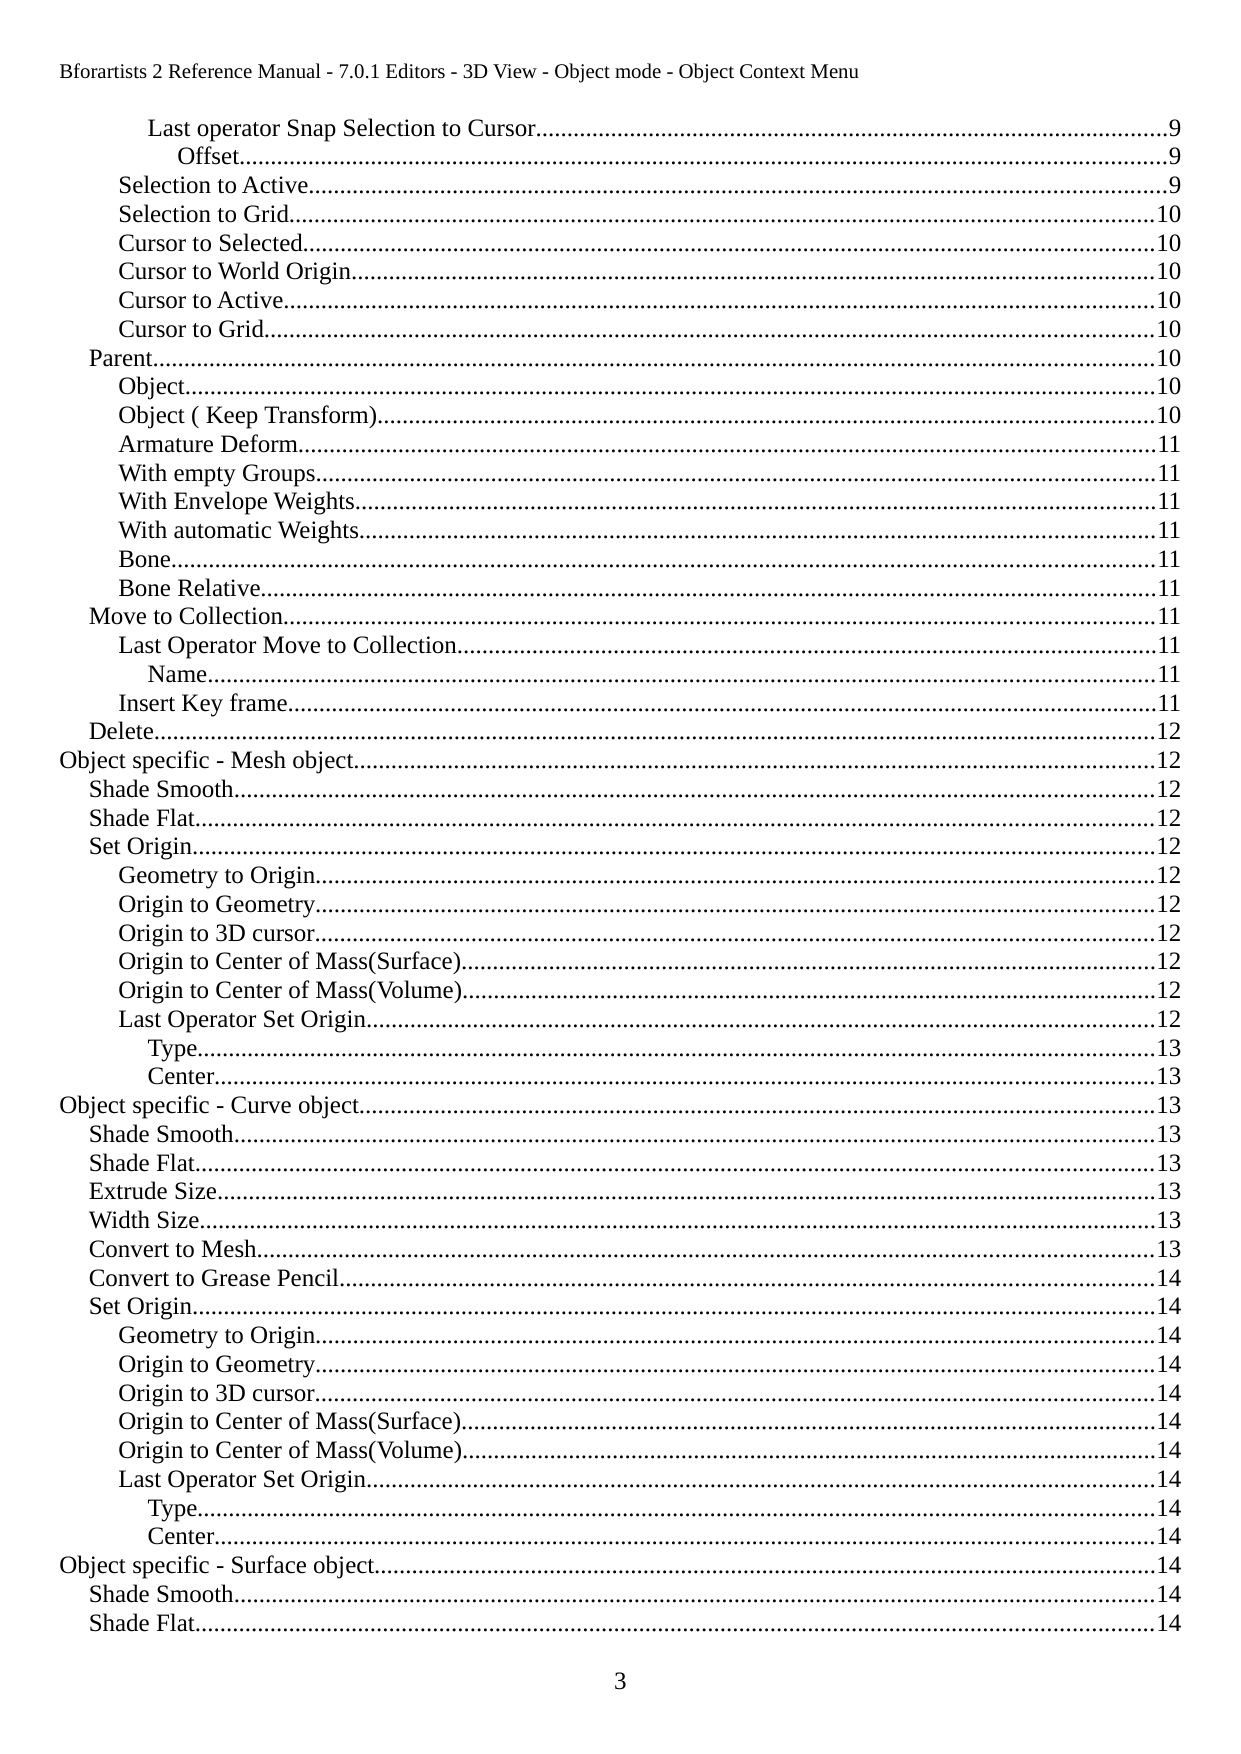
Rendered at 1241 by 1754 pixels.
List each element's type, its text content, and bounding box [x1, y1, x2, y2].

text Offset 9 [177, 141, 1181, 170]
text Center 14 [147, 1521, 1181, 1550]
text Geometry to Origin 14 [118, 1320, 1181, 1349]
text With automatic Weights 11 [118, 515, 1181, 544]
text Origin to Center of Mass(Volume) 12 [118, 975, 1181, 1004]
text Shade Flat 13 [88, 1148, 1181, 1176]
text Set Origin 12 [88, 831, 1181, 860]
text Shade Smooth 13 [88, 1119, 1181, 1148]
text Shade Smooth 14 [88, 1579, 1181, 1608]
text Type 14 [147, 1493, 1181, 1521]
text Bone Relative 11 [118, 573, 1181, 601]
text Armature Deform 11 [118, 429, 1181, 458]
text Selection to Active 9 [118, 170, 1181, 199]
text Object specific - Curve object 13 [59, 1090, 1181, 1119]
text Convert to Mesh 13 [88, 1234, 1181, 1263]
text Move to Collection 11 [88, 601, 1181, 630]
text Last Operator Move to Collection 11 [118, 630, 1181, 659]
text Cursor to World Origin 10 [118, 256, 1181, 285]
text Width Size 13 [88, 1205, 1181, 1234]
text Insert Key frame 11 [118, 688, 1181, 716]
text Object specific - Mesh object 12 [59, 745, 1181, 774]
text Convert to Grease Pencil 14 [88, 1263, 1181, 1291]
text Cursor to Selected 10 [118, 228, 1181, 256]
text With empty Groups 11 [118, 458, 1181, 486]
text Selection to Grid 10 [118, 199, 1181, 228]
text Cursor to Active 10 [118, 285, 1181, 314]
text Origin to Geometry 12 [118, 889, 1181, 918]
text Origin to Center of Mass(Volume) 14 [118, 1435, 1181, 1464]
text Center 13 [147, 1061, 1181, 1090]
text Shade Smooth 12 [88, 774, 1181, 803]
text Shade Flat 14 [88, 1608, 1181, 1636]
text Object specific - Surface object 14 [59, 1550, 1181, 1579]
text With Envelope Weights 11 [118, 486, 1181, 515]
text Last Operator Set Origin 12 [118, 1004, 1181, 1033]
text Parent 10 [88, 343, 1181, 371]
text Type 13 [147, 1033, 1181, 1061]
text Origin to Center of Mass(Surface) 14 [118, 1406, 1181, 1435]
text Last operator Snap Selection to Cursor 9 [147, 113, 1181, 141]
text Last Operator Set Origin 14 [118, 1464, 1181, 1493]
text Shade Flat 12 [88, 803, 1181, 831]
text Name 11 [147, 659, 1181, 688]
text Cursor to Grid 10 [118, 314, 1181, 343]
text Set Origin 14 [88, 1291, 1181, 1320]
text Object 10 [118, 371, 1181, 400]
text Extrude Size 13 [88, 1176, 1181, 1205]
text Geometry to Origin 12 [118, 860, 1181, 889]
text Bone 11 [118, 544, 1181, 573]
text Origin to 3D cursor 14 [118, 1378, 1181, 1406]
text Origin to Center of Mass(Surface) 12 [118, 946, 1181, 975]
text Origin to Geometry 14 [118, 1349, 1181, 1378]
text Object ( Keep Transform) 10 [118, 400, 1181, 429]
text Origin to 3D cursor 12 [118, 918, 1181, 946]
text Delete 12 [88, 716, 1181, 745]
